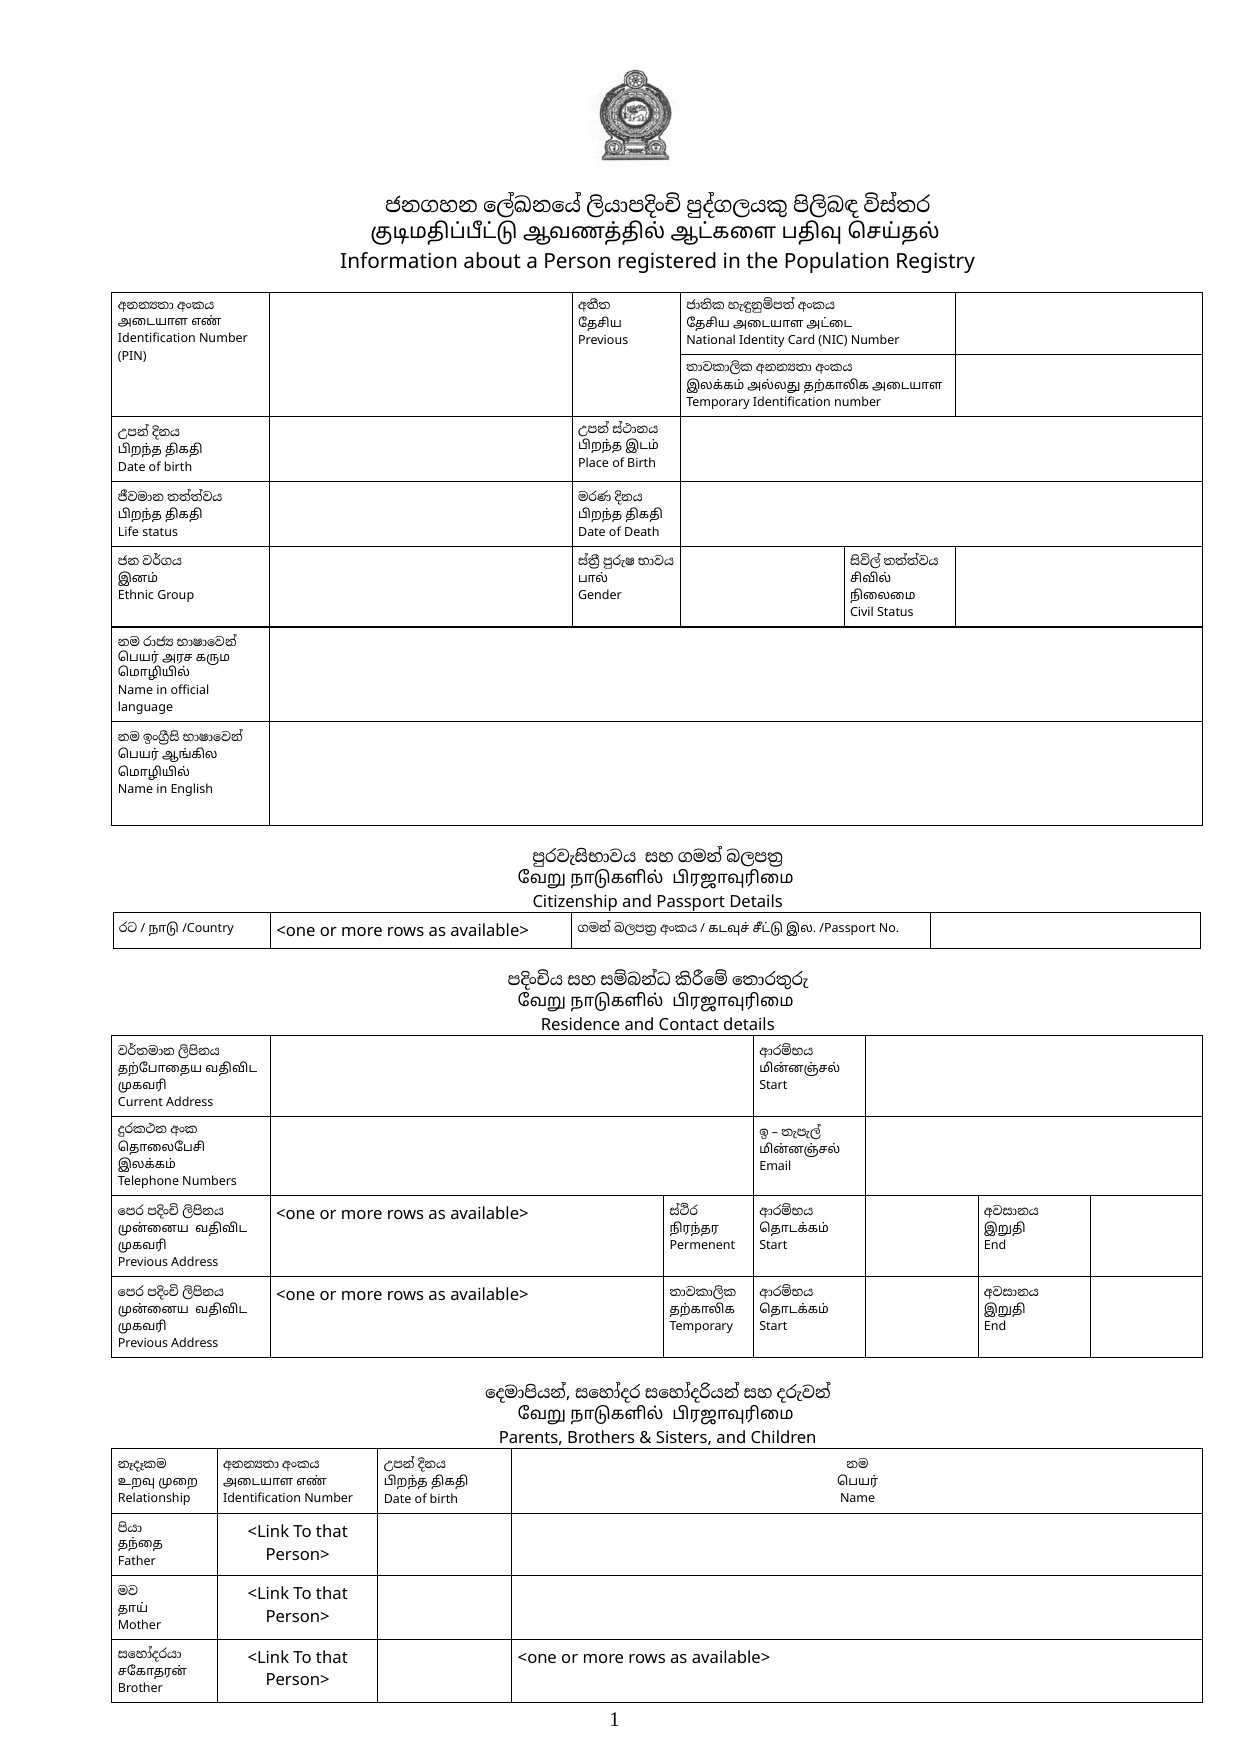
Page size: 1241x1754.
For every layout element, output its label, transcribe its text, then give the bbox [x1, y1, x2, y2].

table_cell උපන් දිනය பிறந்த திகதி Date of birth [112, 417, 269, 481]
table_cell අවසානය இறுதி End [979, 1196, 1090, 1276]
table_cell පෙර පදිංචි ලිපිනය முன்னைய வதிவிட முகவரி Previous Address [112, 1277, 270, 1357]
table_cell <Link To that Person> [218, 1640, 377, 1702]
table_cell [681, 547, 844, 626]
table_cell පෙර පදිංචි ලිපිනය முன்னைய வதிவிட முகவரி Previous Address [112, 1196, 270, 1276]
table_cell [1091, 1277, 1202, 1357]
text Residence and Contact details [112, 1012, 1203, 1035]
table_cell [270, 547, 572, 626]
table_cell ජීවමාන තත්ත්වය பிறந்த திகதி Life status [112, 482, 269, 546]
table_cell [956, 355, 1202, 416]
table_cell [270, 628, 1202, 721]
table_cell [378, 1640, 511, 1702]
table_cell ඉ – තැපැල් மின்னஞ்சல் Email [754, 1117, 865, 1195]
table_cell උපන් ස්ථානය பிறந்த இடம் Place of Birth [573, 417, 680, 481]
table_cell [271, 1117, 753, 1195]
table_cell පියා தந்தை Father [112, 1514, 217, 1575]
text வேறு நாடுகளில் பிரஜாவுரிமை [112, 1404, 1203, 1425]
table_header <one or more rows as available> [271, 913, 571, 947]
table_cell මරණ දිනය பிறந்த திகதி Date of Death [573, 482, 680, 546]
table_cell තාවකාලික අනන්‍යතා අංකය இலக்கம் அல்லது தற்காலிக அடையாள Temporary Identification number [681, 355, 955, 416]
table_header වර්තමාන ලිපිනය தற்போதைய வதிவிட முகவரி Current Address [112, 1036, 270, 1116]
table_cell [956, 547, 1202, 626]
table_header අනන්‍යතා අංකය அடையாள எண் Identification Number [218, 1449, 377, 1513]
picture [587, 66, 682, 167]
text පදිංචිය සහ සම්බන්ධ කිරීමේ තොරතුරු [112, 971, 1203, 992]
table_cell [866, 1196, 978, 1276]
table_header ජාතික හැඳුනුම්පත් අංකය தேசிய அடையாள அட்டை National Identity Card (NIC) Number [681, 293, 955, 354]
table_cell <one or more rows as available> [271, 1196, 663, 1276]
text வேறு நாடுகளில் பிரஜாவுரிமை [112, 869, 1203, 889]
table_cell නම රාජ්‍ය භාෂාවෙන් பெயர் அரச கரும மொழியில் Name in official language [112, 628, 269, 721]
table_cell [378, 1576, 511, 1638]
table_cell [1091, 1196, 1202, 1276]
text ජනගහන ලේඛනයේ ලියාපදිංචි පුද්ගලයකු පිලිබඳ විස්තර [112, 194, 1203, 220]
table_cell <Link To that Person> [218, 1514, 377, 1575]
table_header [956, 293, 1202, 354]
table_cell අවසානය இறுதி End [979, 1277, 1090, 1357]
table_cell [866, 1117, 1202, 1195]
text Parents, Brothers & Sisters, and Children [112, 1425, 1203, 1448]
text வேறு நாடுகளில் பிரஜாவுரிமை [112, 992, 1203, 1012]
table_cell ආරම්භය தொடக்கம் Start [754, 1277, 865, 1357]
table_cell [866, 1277, 978, 1357]
table_cell [378, 1514, 511, 1575]
table_header [866, 1036, 1202, 1116]
table_cell [681, 417, 1202, 481]
table_header [270, 293, 572, 416]
text குடிமதிப்பீட்டு ஆவணத்தில் ஆட்களை பதிவு செய்தல் [112, 220, 1203, 246]
table_cell ස්ථිර நிரந்தர Permenent [664, 1196, 753, 1276]
table_cell <one or more rows as available> [512, 1640, 1202, 1702]
table_cell [270, 482, 572, 546]
table_cell ආරම්භය தொடக்கம் Start [754, 1196, 865, 1276]
table_header රට / நாடு /Country [114, 913, 270, 947]
table_header නම பெயர் Name [512, 1449, 1202, 1513]
text Information about a Person registered in the Population Registry [112, 246, 1203, 275]
table_cell [270, 722, 1202, 824]
table_header අනන්‍යතා අංකය அடையாள எண் Identification Number (PIN) [112, 293, 269, 416]
table_cell [681, 482, 1202, 546]
table_header [931, 913, 1200, 947]
table_header [271, 1036, 753, 1116]
table_header අතීත தேசிய Previous [573, 293, 680, 416]
table_cell <one or more rows as available> [271, 1277, 663, 1357]
table_header ආරම්භය மின்னஞ்சல் Start [754, 1036, 865, 1116]
table_cell තාවකාලික தற்காலிக Temporary [664, 1277, 753, 1357]
table_cell සිවිල් තත්ත්වය சிவில் நிலைமை Civil Status [845, 547, 955, 626]
table_cell [512, 1576, 1202, 1638]
table_cell ජන වර්ගය இனம் Ethnic Group [112, 547, 269, 626]
table_cell නම ඉංග්‍රීසි භාෂාවෙන් பெயர் ஆங்கில மொழியில் Name in English [112, 722, 269, 824]
table_cell [512, 1514, 1202, 1575]
table_cell <Link To that Person> [218, 1576, 377, 1638]
text දෙමාපියන්, සහෝදර සහෝදරියන් සහ දරුවන් [112, 1381, 1203, 1404]
table_cell දුරකථන අංක தொலைபேசி இலக்கம் Telephone Numbers [112, 1117, 270, 1195]
text Citizenship and Passport Details [112, 889, 1203, 912]
text පුරවැසිභාවය සහ ගමන් බලපත්‍ර [112, 848, 1203, 869]
table_cell සහෝදරයා சகோதரன் Brother [112, 1640, 217, 1702]
table_cell [270, 417, 572, 481]
table_cell මව தாய் Mother [112, 1576, 217, 1638]
table_header නෑදෑකම உறவு முறை Relationship [112, 1449, 217, 1513]
table_header උපන් දිනය பிறந்த திகதி Date of birth [378, 1449, 511, 1513]
table_cell ස්ත්‍රී පුරුෂ භාවය பால் Gender [573, 547, 680, 626]
table_header ගමන් බලපත්‍ර අංකය / கடவுச் சீட்டு இல. /Passport No. [572, 913, 930, 947]
